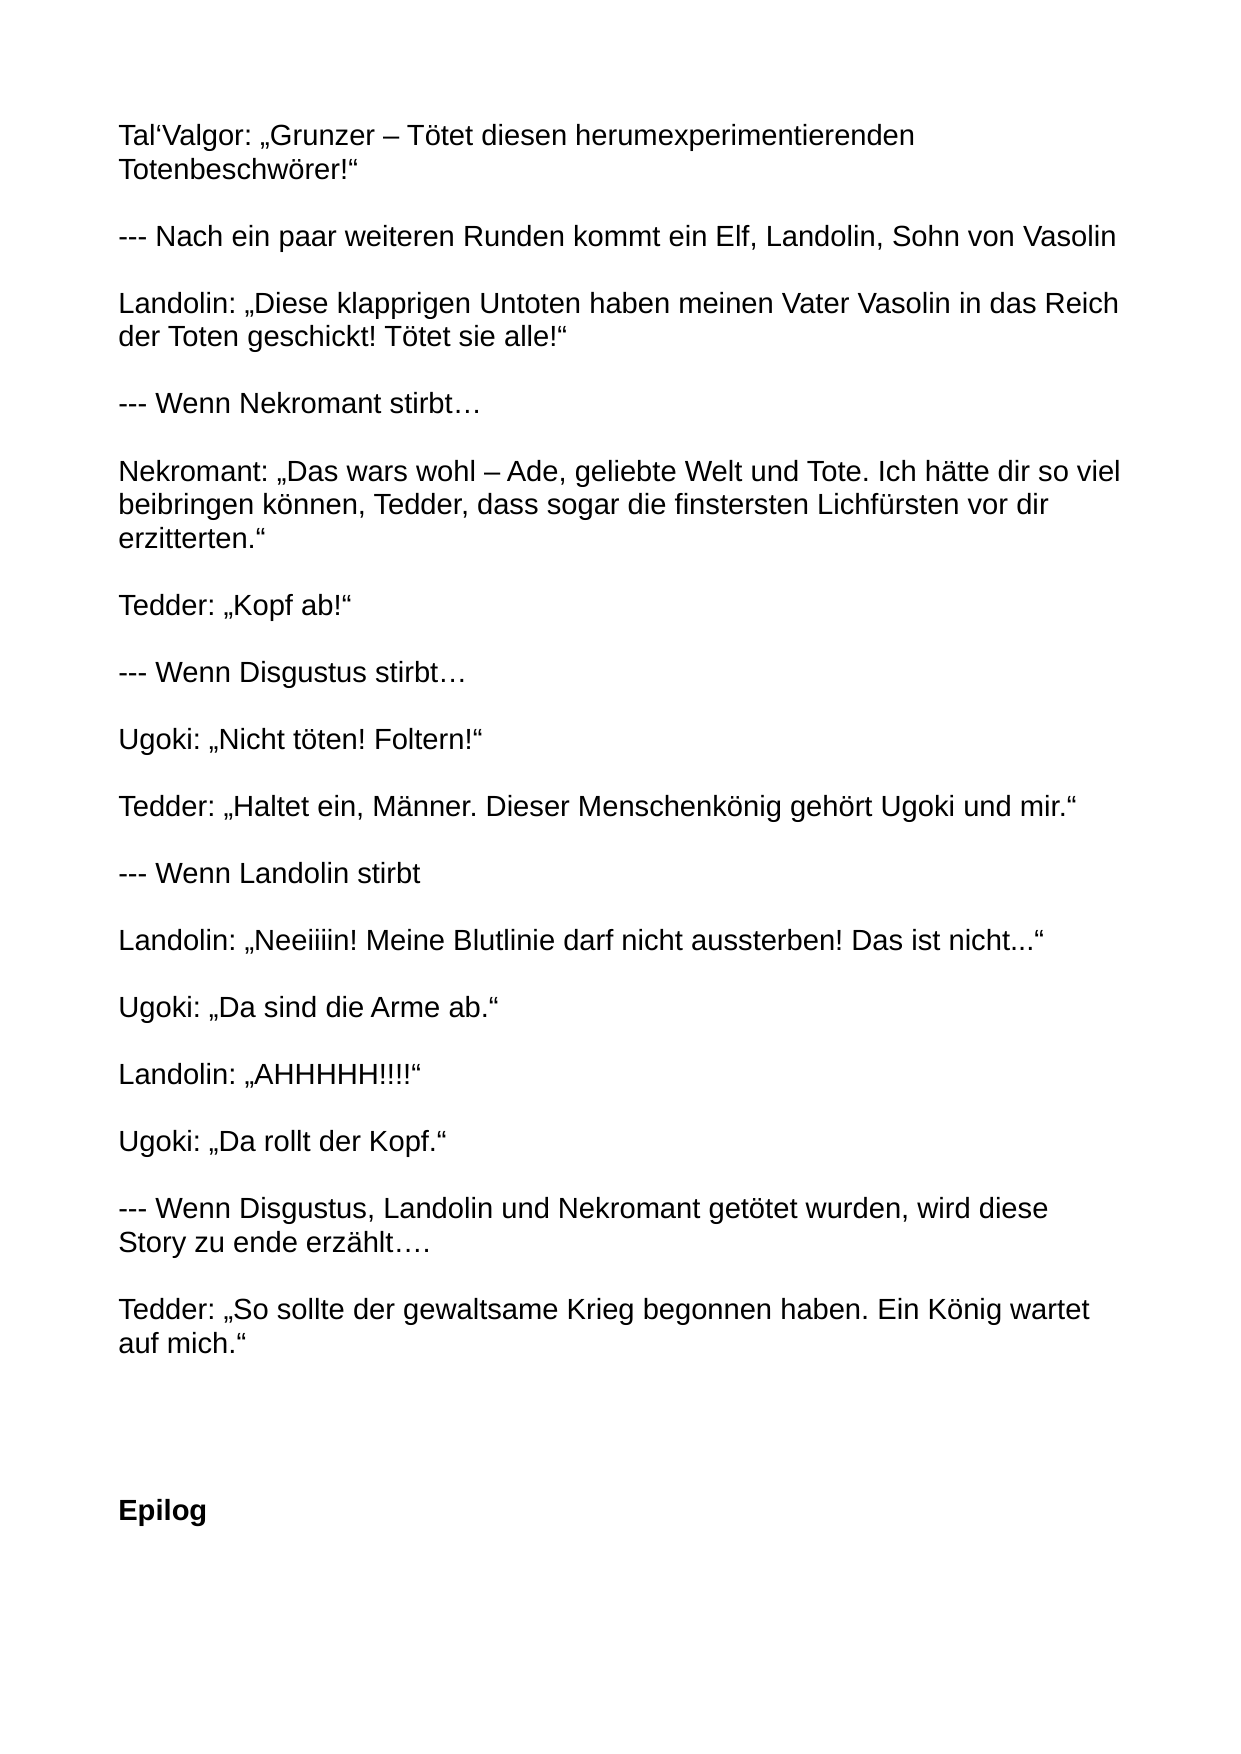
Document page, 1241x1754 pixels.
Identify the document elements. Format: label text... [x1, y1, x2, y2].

text Nekromant: „Das wars wohl – Ade, geliebte Welt und Tote. Ich hätte dir so viel beibringen können, Tedder, dass sogar die finstersten Lichfürsten vor dir erzitterten.“ [118, 453, 1122, 554]
text Ugoki: „Da sind die Arme ab.“ [118, 990, 1122, 1024]
text --- Wenn Landolin stirbt [118, 856, 1122, 889]
text Ugoki: „Da rollt der Kopf.“ [118, 1124, 1122, 1158]
text Landolin: „Neeiiiin! Meine Blutlinie darf nicht aussterben! Das ist nicht...“ [118, 923, 1122, 957]
text Landolin: „AHHHHH!!!!“ [118, 1057, 1122, 1091]
text Ugoki: „Nicht töten! Foltern!“ [118, 722, 1122, 755]
text Tedder: „Haltet ein, Männer. Dieser Menschenkönig gehört Ugoki und mir.“ [118, 789, 1122, 822]
text Tedder: „So sollte der gewaltsame Krieg begonnen haben. Ein König wartet auf mich.“ [118, 1292, 1122, 1359]
text --- Nach ein paar weiteren Runden kommt ein Elf, Landolin, Sohn von Vasolin [118, 219, 1122, 252]
text Tal‘Valgor: „Grunzer – Tötet diesen herumexperimentierenden Totenbeschwörer!“ [118, 118, 1122, 185]
text --- Wenn Disgustus, Landolin und Nekromant getötet wurden, wird diese Story zu ende erzählt…. [118, 1191, 1122, 1258]
text --- Wenn Disgustus stirbt… [118, 655, 1122, 688]
text --- Wenn Nekromant stirbt… [118, 386, 1122, 420]
text Tedder: „Kopf ab!“ [118, 588, 1122, 621]
text Epilog [118, 1493, 1122, 1527]
text Landolin: „Diese klapprigen Untoten haben meinen Vater Vasolin in das Reich der Toten geschickt! Tötet sie alle!“ [118, 286, 1122, 353]
